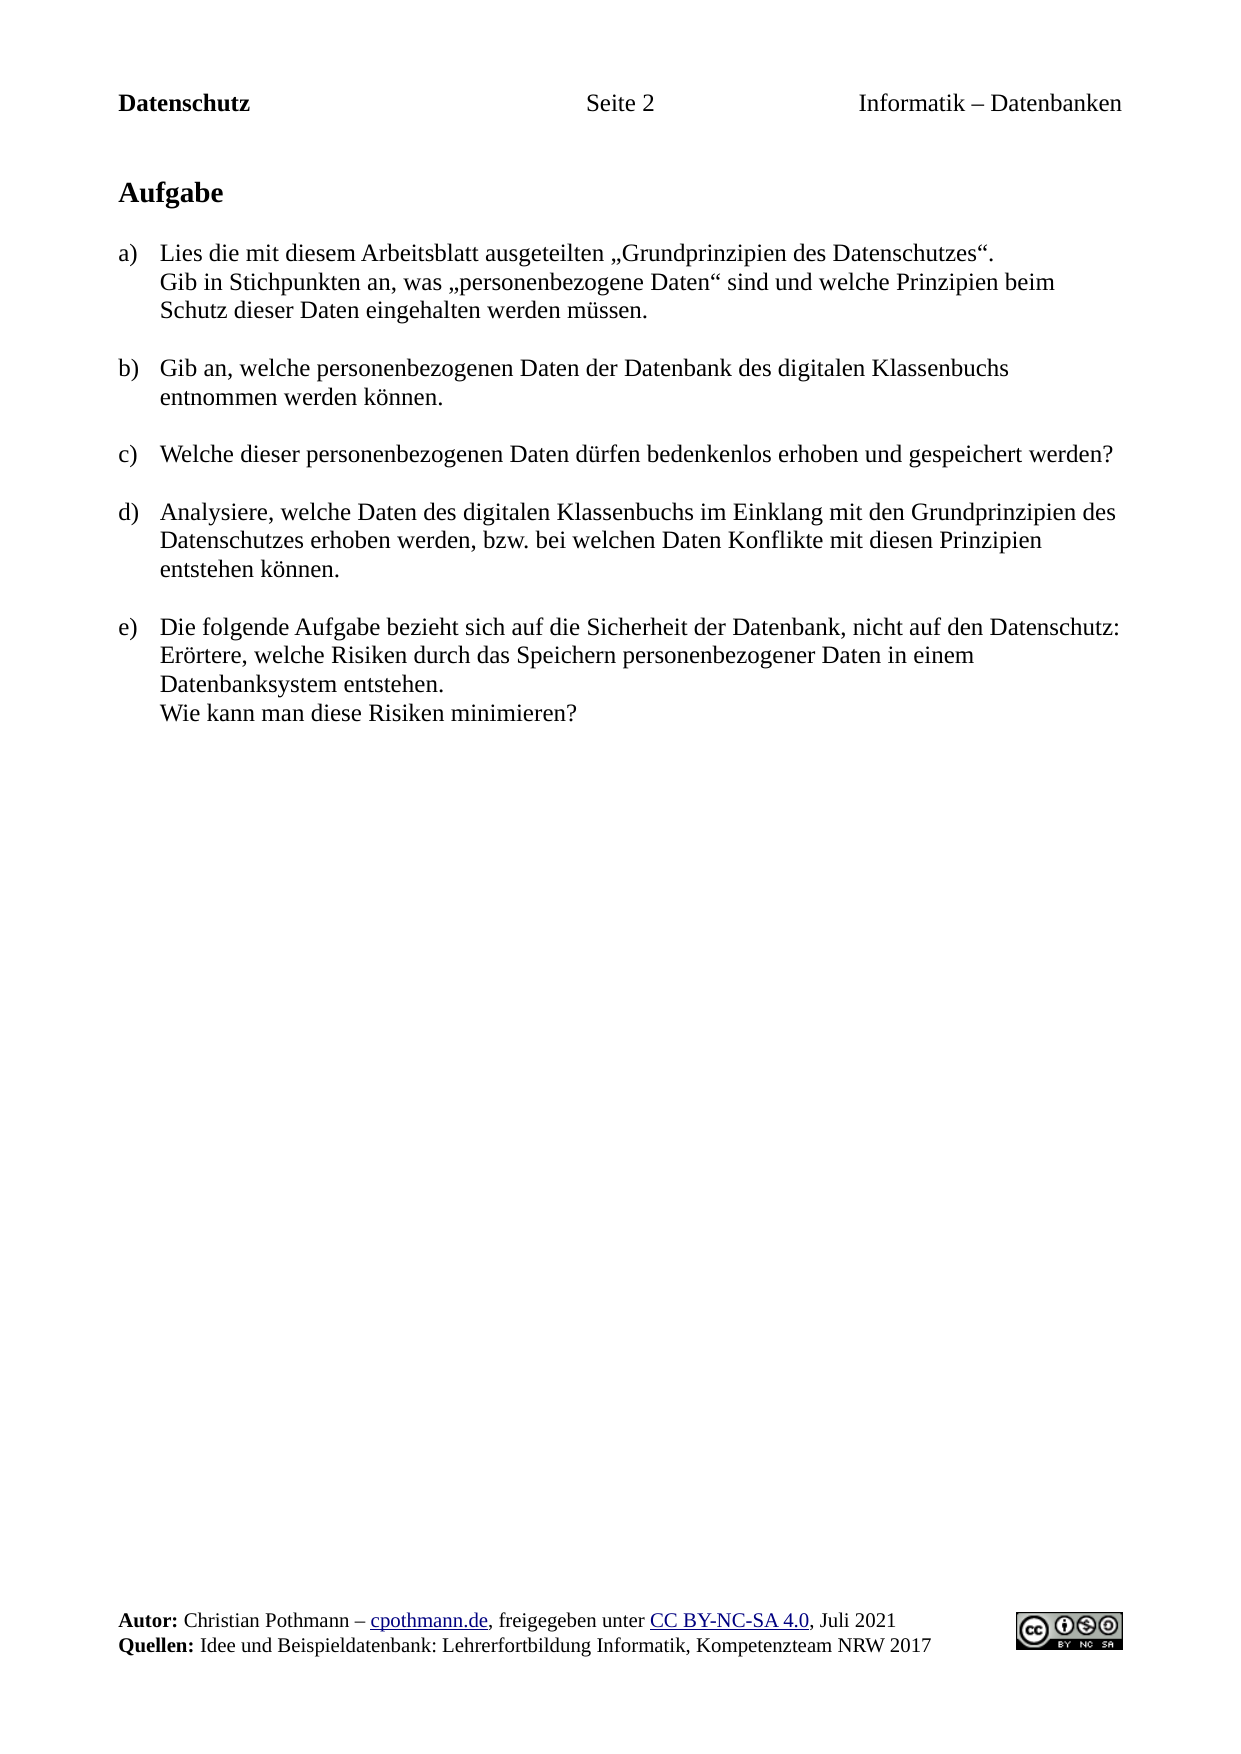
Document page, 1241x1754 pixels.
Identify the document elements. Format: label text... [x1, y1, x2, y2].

list Lies die mit diesem Arbeitsblatt ausgeteilten „Grundprinzipien des Datenschutzes“. Gib in Stichpunkten an, was „personenbezogene Daten“ sind und welche Prinzipien beim Schutz dieser Daten eingehalten werden müssen. [118, 238, 1122, 324]
text Autor: Christian Pothmann – cpothmann.de, freigegeben unter CC BY-NC-SA 4.0, Juli 2021 [118, 1608, 1122, 1632]
list Die folgende Aufgabe bezieht sich auf die Sicherheit der Datenbank, nicht auf den Datenschutz: Erörtere, welche Risiken durch das Speichern personenbezogener Daten in einem Datenbanksystem entstehen. Wie kann man diese Risiken minimieren? [118, 612, 1122, 755]
list Analysiere, welche Daten des digitalen Klassenbuchs im Einklang mit den Grundprinzipien des Datenschutzes erhoben werden, bzw. bei welchen Daten Konflikte mit diesen Prinzipien entstehen können. [118, 497, 1122, 583]
text Aufgabe [118, 176, 1122, 209]
picture [1016, 1612, 1123, 1650]
list Gib an, welche personenbezogenen Daten der Datenbank des digitalen Klassenbuchs entnommen werden können. [118, 353, 1122, 410]
text Quellen: Idee und Beispieldatenbank: Lehrerfortbildung Informatik, Kompetenzteam NRW 2017 [118, 1632, 1122, 1657]
list Welche dieser personenbezogenen Daten dürfen bedenkenlos erhoben und gespeichert werden? [118, 439, 1122, 468]
